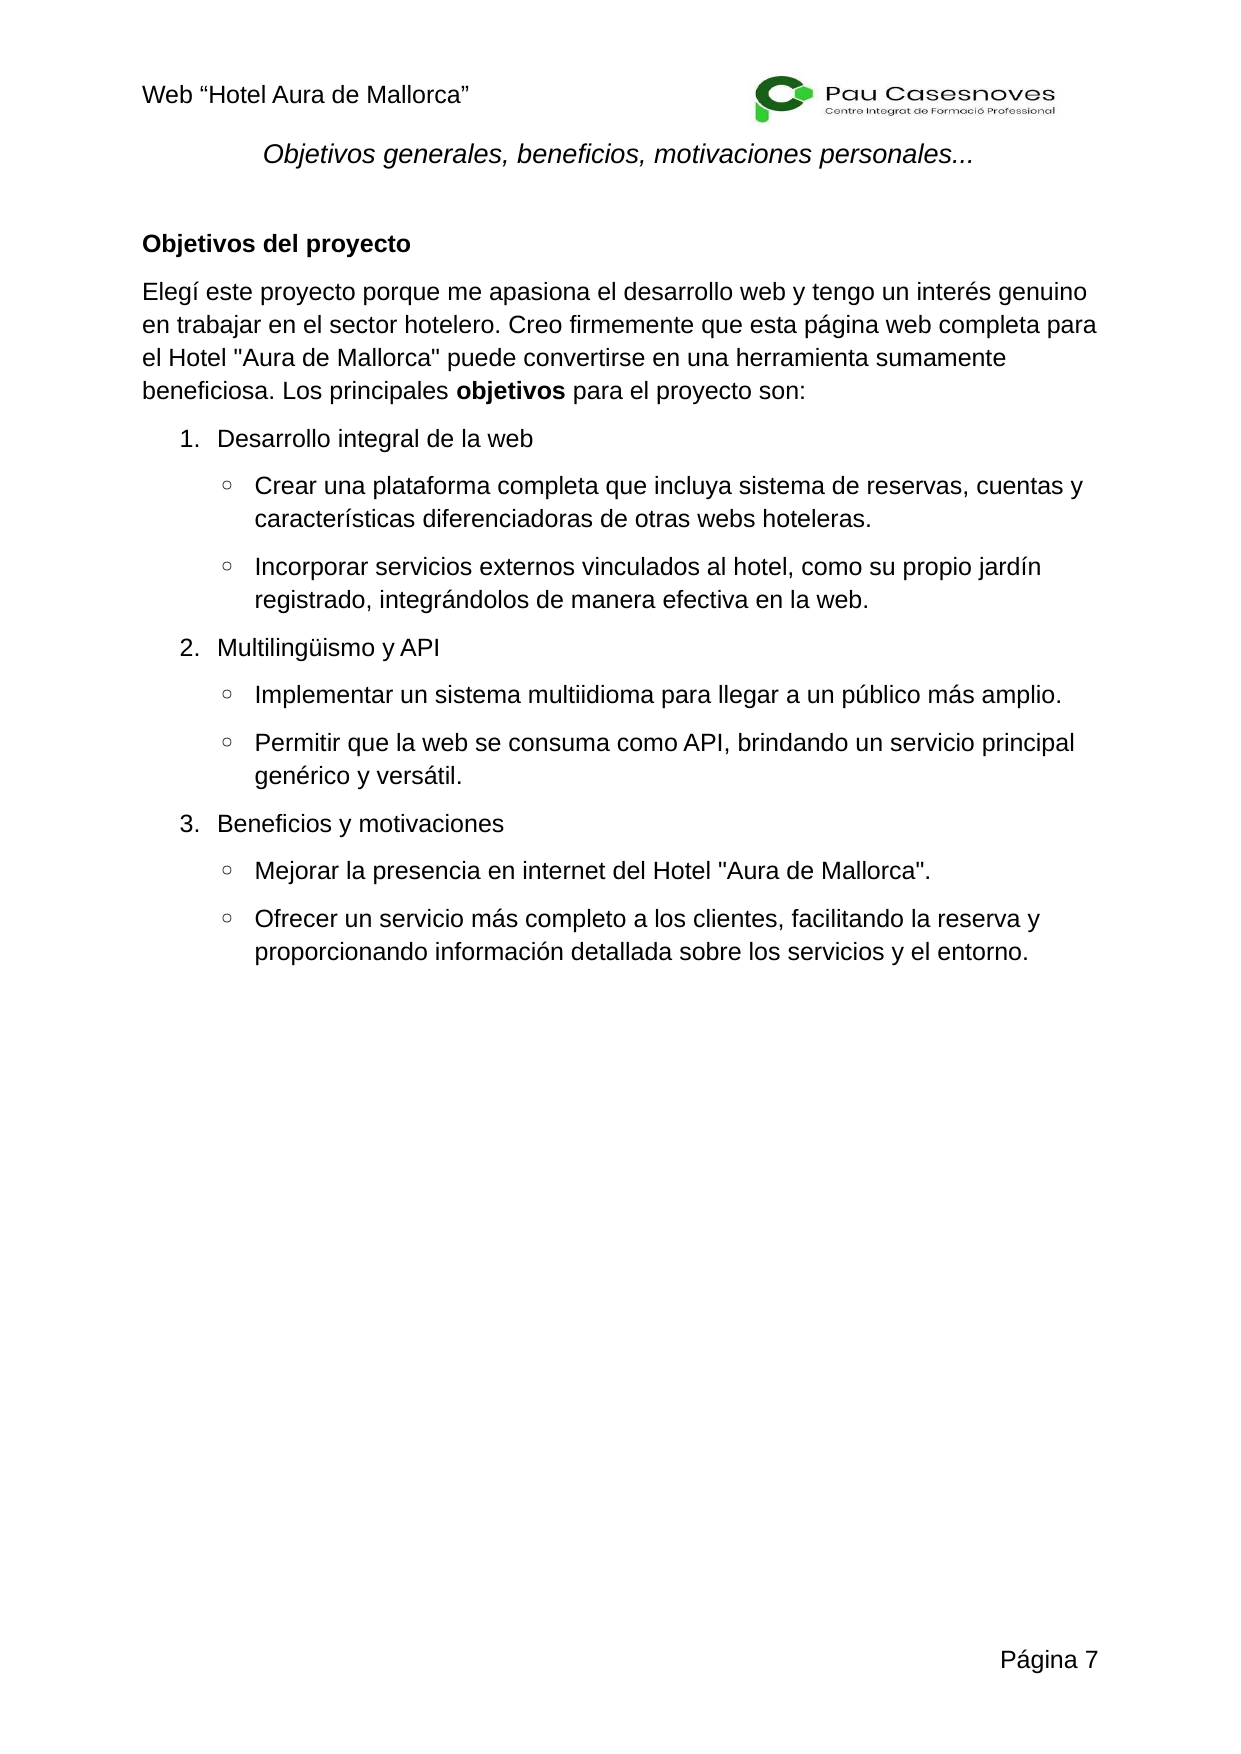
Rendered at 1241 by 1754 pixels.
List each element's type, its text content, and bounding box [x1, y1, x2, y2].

subtitle Objetivos generales, beneficios, motivaciones personales... [142, 138, 1098, 169]
text Objetivos del proyecto [142, 229, 1098, 258]
text Elegí este proyecto porque me apasiona el desarrollo web y tengo un interés genuino en trabajar en el sector hotelero. Creo firmemente que esta página web completa para el Hotel "Aura de Mallorca" puede convertirse en una herramienta sumamente beneficiosa. Los principales objetivos para el proyecto son: [142, 277, 1098, 405]
list Crear una plataforma completa que incluya sistema de reservas, cuentas y características diferenciadoras de otras webs hoteleras. [217, 471, 1098, 533]
list Beneficios y motivaciones [179, 809, 1098, 837]
list Mejorar la presencia en internet del Hotel "Aura de Mallorca". [217, 856, 1098, 885]
list Multilingüismo y API [179, 633, 1098, 661]
list Ofrecer un servicio más completo a los clientes, facilitando la reserva y proporcionando información detallada sobre los servicios y el entorno. [217, 904, 1098, 966]
list Incorporar servicios externos vinculados al hotel, como su propio jardín registrado, integrándolos de manera efectiva en la web. [217, 552, 1098, 614]
picture [748, 72, 1075, 127]
list Implementar un sistema multiidioma para llegar a un público más amplio. [217, 680, 1098, 709]
list Permitir que la web se consuma como API, brindando un servicio principal genérico y versátil. [217, 728, 1098, 790]
list Desarrollo integral de la web [179, 423, 1098, 452]
